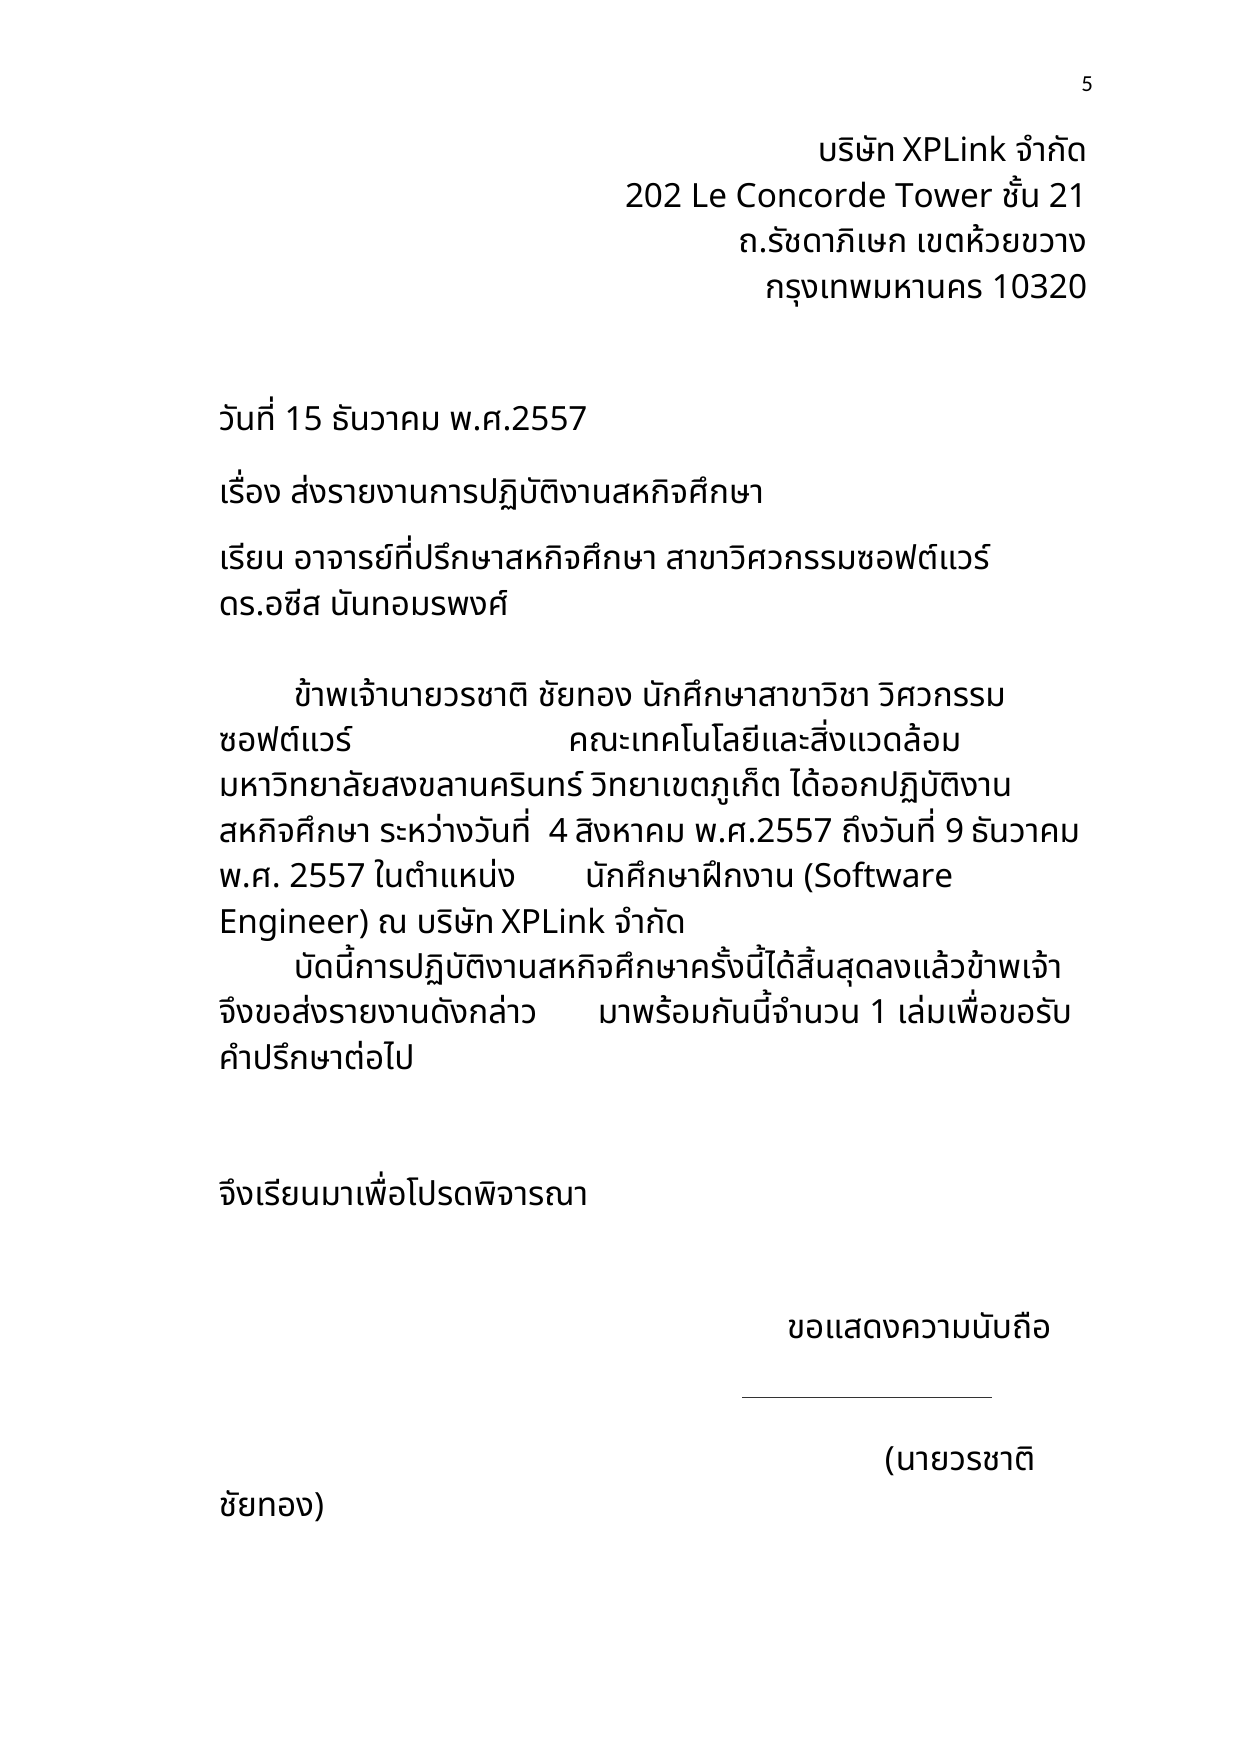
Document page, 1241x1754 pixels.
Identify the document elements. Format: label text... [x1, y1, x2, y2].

text ขอแสดงความนับถือ [218, 1302, 1087, 1348]
text เรียน อาจารย์ที่ปรึกษาสหกิจศึกษา สาขาวิศวกรรมซอฟต์แวร์ ดร.อซีส นันทอมรพงศ์ [218, 534, 1087, 670]
text ข้าพเจ้านายวรชาติ ชัยทอง นักศึกษาสาขาวิชา วิศวกรรมซอฟต์แวร์ คณะเทคโนโลยีและสิ่งแวดล้อม มหาวิทยาลัยสงขลานครินทร์ วิทยาเขตภูเก็ต ได้ออกปฏิบัติงาน สหกิจศึกษา ระหว่างวันที่ 4สิงหาคม พ.ศ.2557 ถึงวันที่ 9ธันวาคม พ.ศ. 2557 ในตำแหน่ง นักศึกษาฝึกงาน (Software Engineer) ณ บริษัทXPLink จำกัด [218, 670, 1087, 943]
text บัดนี้การปฏิบัติงานสหกิจศึกษาครั้งนี้ได้สิ้นสุดลงแล้วข้าพเจ้าจึงขอส่งรายงานดังกล่าว มาพร้อมกันนี้จำนวน 1 เล่มเพื่อขอรับคำปรึกษาต่อไป [218, 943, 1087, 1124]
subtitle 202 Le Concorde Tower ชั้น 21 [218, 172, 1087, 217]
text (นายวรชาติ ชัยทอง) [218, 1435, 1087, 1526]
text วันที่ 15 ธันวาคม พ.ศ.2557 [218, 395, 1087, 440]
text จึงเรียนมาเพื่อโปรดพิจารณา [218, 1124, 1087, 1215]
text เรื่อง ส่งรายงานการปฏิบัติงานสหกิจศึกษา [218, 468, 1087, 513]
text ถ.รัชดาภิเษก เขตห้วยขวาง กรุงเทพมหานคร 10320 [218, 217, 1087, 308]
text บริษัทXPLink จำกัด [218, 126, 1087, 172]
